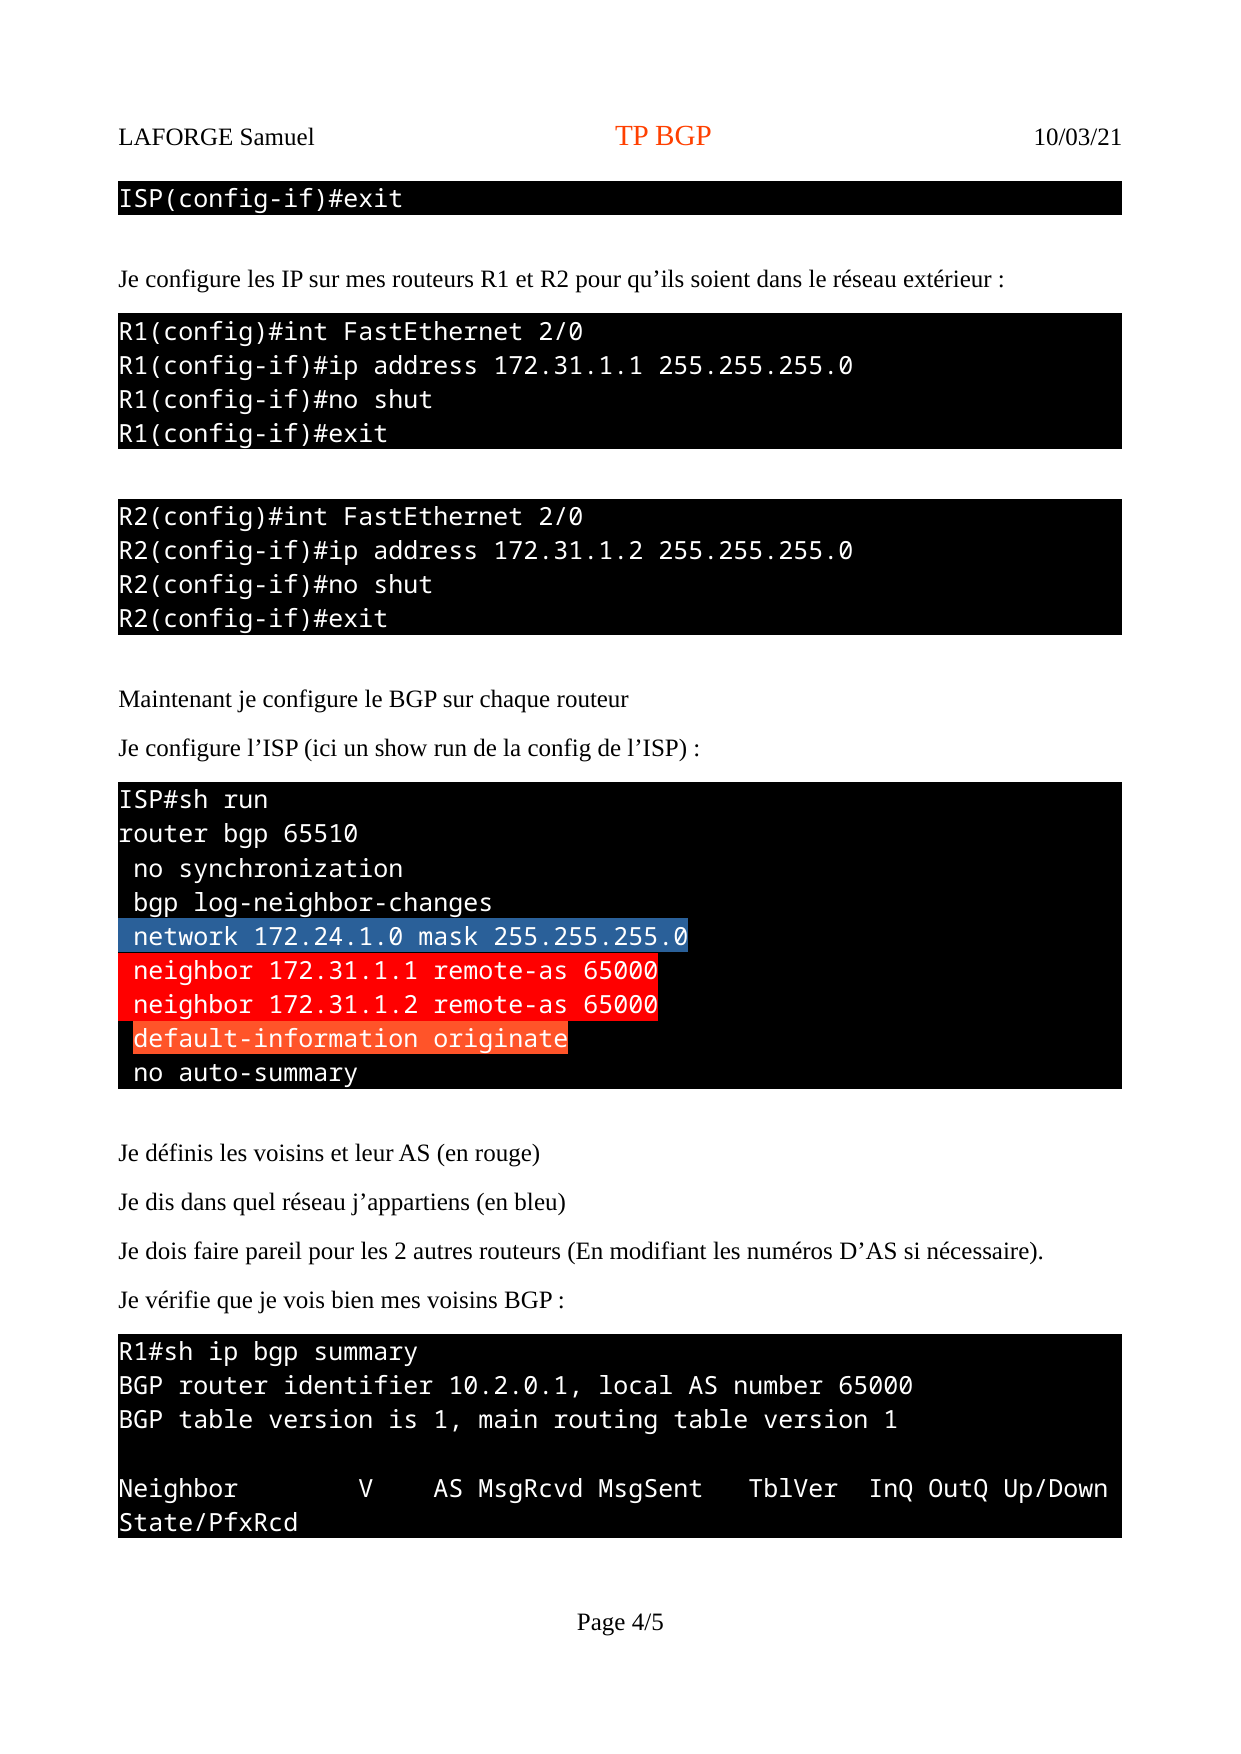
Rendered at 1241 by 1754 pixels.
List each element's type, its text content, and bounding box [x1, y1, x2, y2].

text BGP router identifier 10.2.0.1, local AS number 65000 [118, 1368, 1122, 1402]
text bgp log-neighbor-changes [118, 884, 1122, 918]
text R1#sh ip bgp summary [118, 1334, 1122, 1368]
text Je définis les voisins et leur AS (en rouge) [118, 1138, 1122, 1166]
text Je dis dans quel réseau j’appartiens (en bleu) [118, 1187, 1122, 1216]
text no synchronization [118, 850, 1122, 884]
text network 172.24.1.0 mask 255.255.255.0 [118, 918, 1122, 952]
text R2(config-if)#ip address 172.31.1.2 255.255.255.0 [118, 533, 1122, 567]
text R1(config)#int FastEthernet 2/0 [118, 313, 1122, 347]
text Je configure l’ISP (ici un show run de la config de l’ISP) : [118, 733, 1122, 762]
text Je vérifie que je vois bien mes voisins BGP : [118, 1285, 1122, 1314]
text ISP(config-if)#exit [118, 181, 1122, 215]
text default-information originate [118, 1021, 1122, 1054]
text Neighbor V AS MsgRcvd MsgSent TblVer InQ OutQ Up/Down State/PfxRcd [118, 1470, 1122, 1538]
text R2(config-if)#no shut [118, 567, 1122, 601]
text R1(config-if)#exit [118, 416, 1122, 449]
text ISP#sh run [118, 782, 1122, 816]
text neighbor 172.31.1.2 remote-as 65000 [118, 986, 1122, 1021]
text neighbor 172.31.1.1 remote-as 65000 [118, 952, 1122, 986]
text R2(config)#int FastEthernet 2/0 [118, 499, 1122, 533]
text BGP table version is 1, main routing table version 1 [118, 1402, 1122, 1436]
text R1(config-if)#ip address 172.31.1.1 255.255.255.0 [118, 347, 1122, 381]
text router bgp 65510 [118, 816, 1122, 850]
text no auto-summary [118, 1054, 1122, 1089]
text Maintenant je configure le BGP sur chaque routeur [118, 684, 1122, 713]
text Je configure les IP sur mes routeurs R1 et R2 pour qu’ils soient dans le réseau extérieur : [118, 264, 1122, 293]
text Je dois faire pareil pour les 2 autres routeurs (En modifiant les numéros D’AS si nécessaire). [118, 1236, 1122, 1264]
text R1(config-if)#no shut [118, 381, 1122, 416]
text R2(config-if)#exit [118, 601, 1122, 635]
